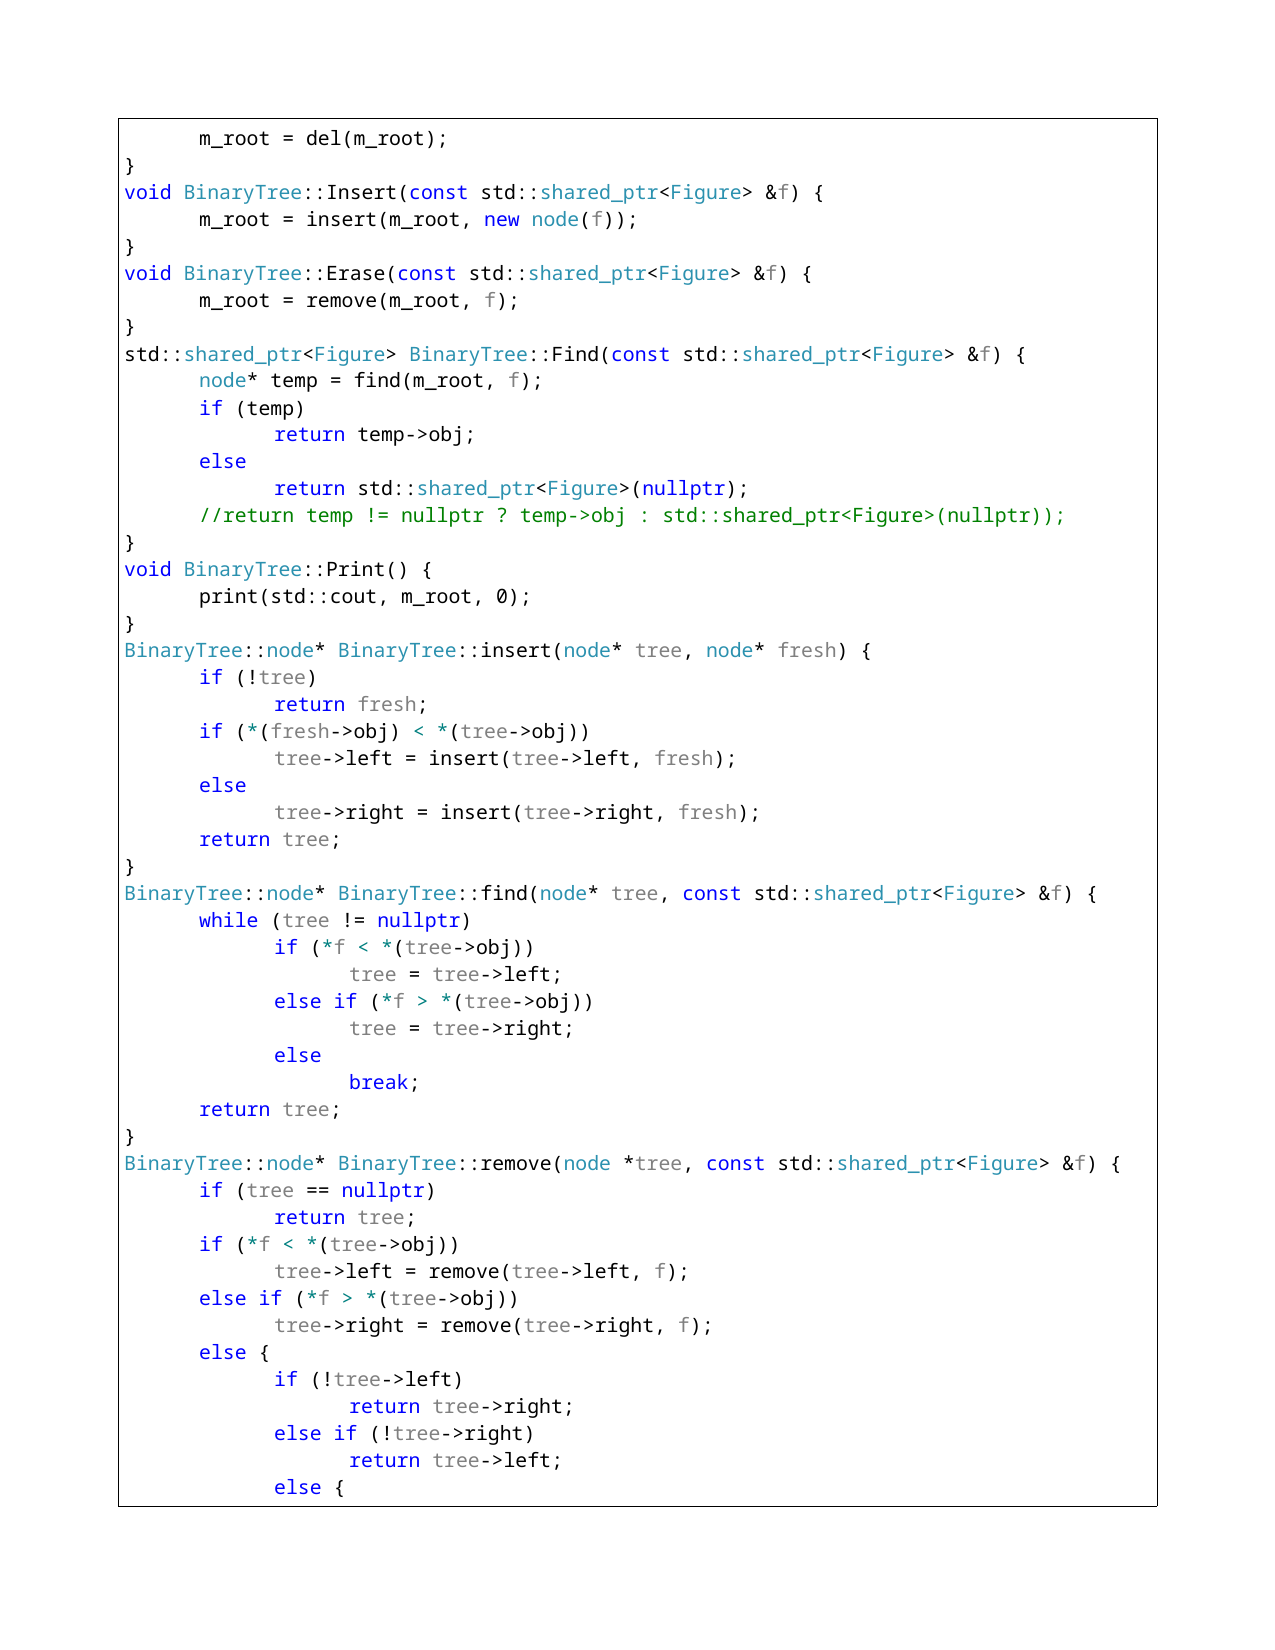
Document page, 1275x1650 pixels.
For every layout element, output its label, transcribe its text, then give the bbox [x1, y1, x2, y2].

table_header m_root = del(m_root); } void BinaryTree::Insert(const std::shared_ptr<Figure> &f) { m_root = insert(m_root, new node(f)); } void BinaryTree::Erase(const std::shared_ptr<Figure> &f) { m_root = remove(m_root, f); } std::shared_ptr<Figure> BinaryTree::Find(const std::shared_ptr<Figure> &f) { node* temp = find(m_root, f); if (temp) return temp->obj; else return std::shared_ptr<Figure>(nullptr); //return temp != nullptr ? temp->obj : std::shared_ptr<Figure>(nullptr)); } void BinaryTree::Print() { print(std::cout, m_root, 0); } BinaryTree::node* BinaryTree::insert(node* tree, node* fresh) { if (!tree) return fresh; if (*(fresh->obj) < *(tree->obj)) tree->left = insert(tree->left, fresh); else tree->right = insert(tree->right, fresh); return tree; } BinaryTree::node* BinaryTree::find(node* tree, const std::shared_ptr<Figure> &f) { while (tree != nullptr) if (*f < *(tree->obj)) tree = tree->left; else if (*f > *(tree->obj)) tree = tree->right; else break; return tree; } BinaryTree::node* BinaryTree::remove(node *tree, const std::shared_ptr<Figure> &f) { if (tree == nullptr) return tree; if (*f < *(tree->obj)) tree->left = remove(tree->left, f); else if (*f > *(tree->obj)) tree->right = remove(tree->right, f); else { if (!tree->left) return tree->right; else if (!tree->right) return tree->left; else { [119, 119, 1157, 1506]
